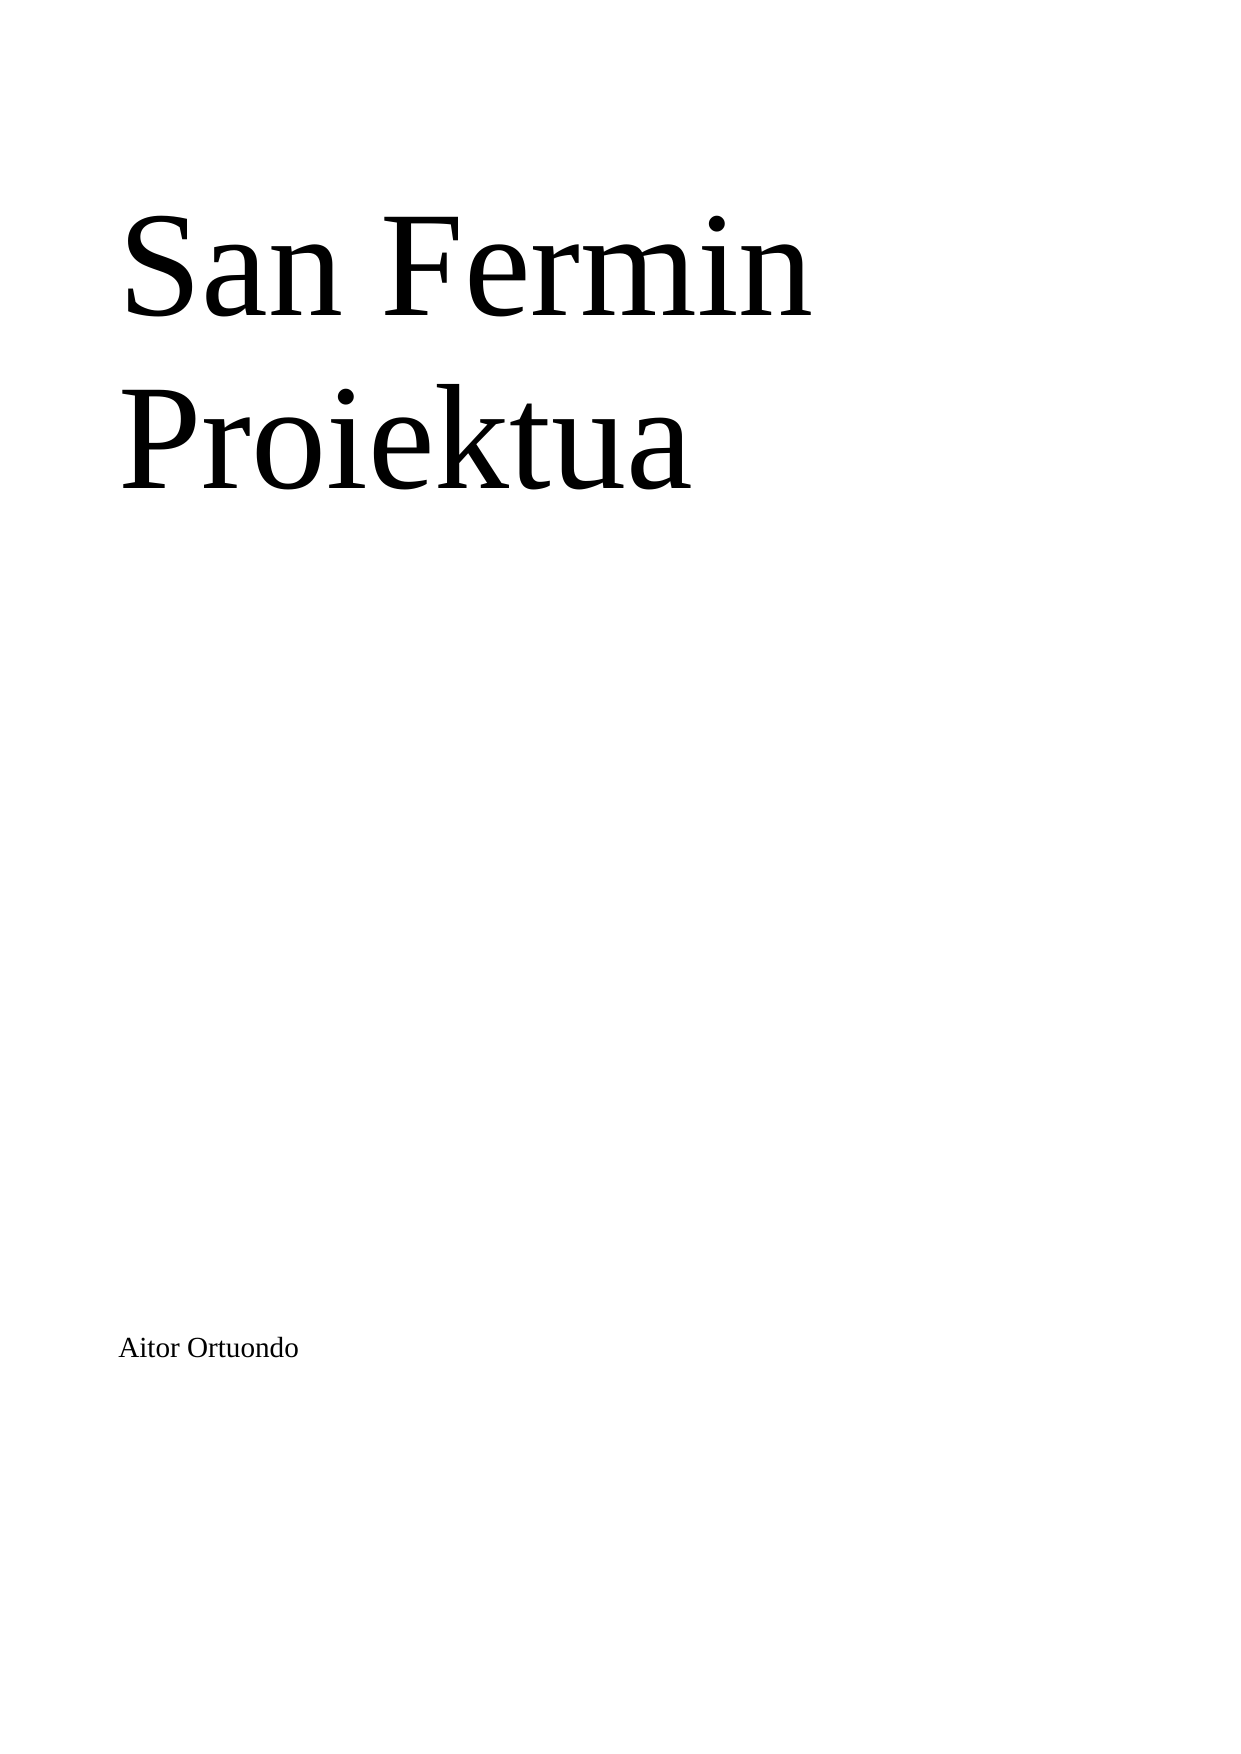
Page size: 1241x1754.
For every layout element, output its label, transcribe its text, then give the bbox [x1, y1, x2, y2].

text San Fermin Proiektua [118, 176, 1122, 521]
text Aitor Ortuondo [118, 1330, 1122, 1364]
